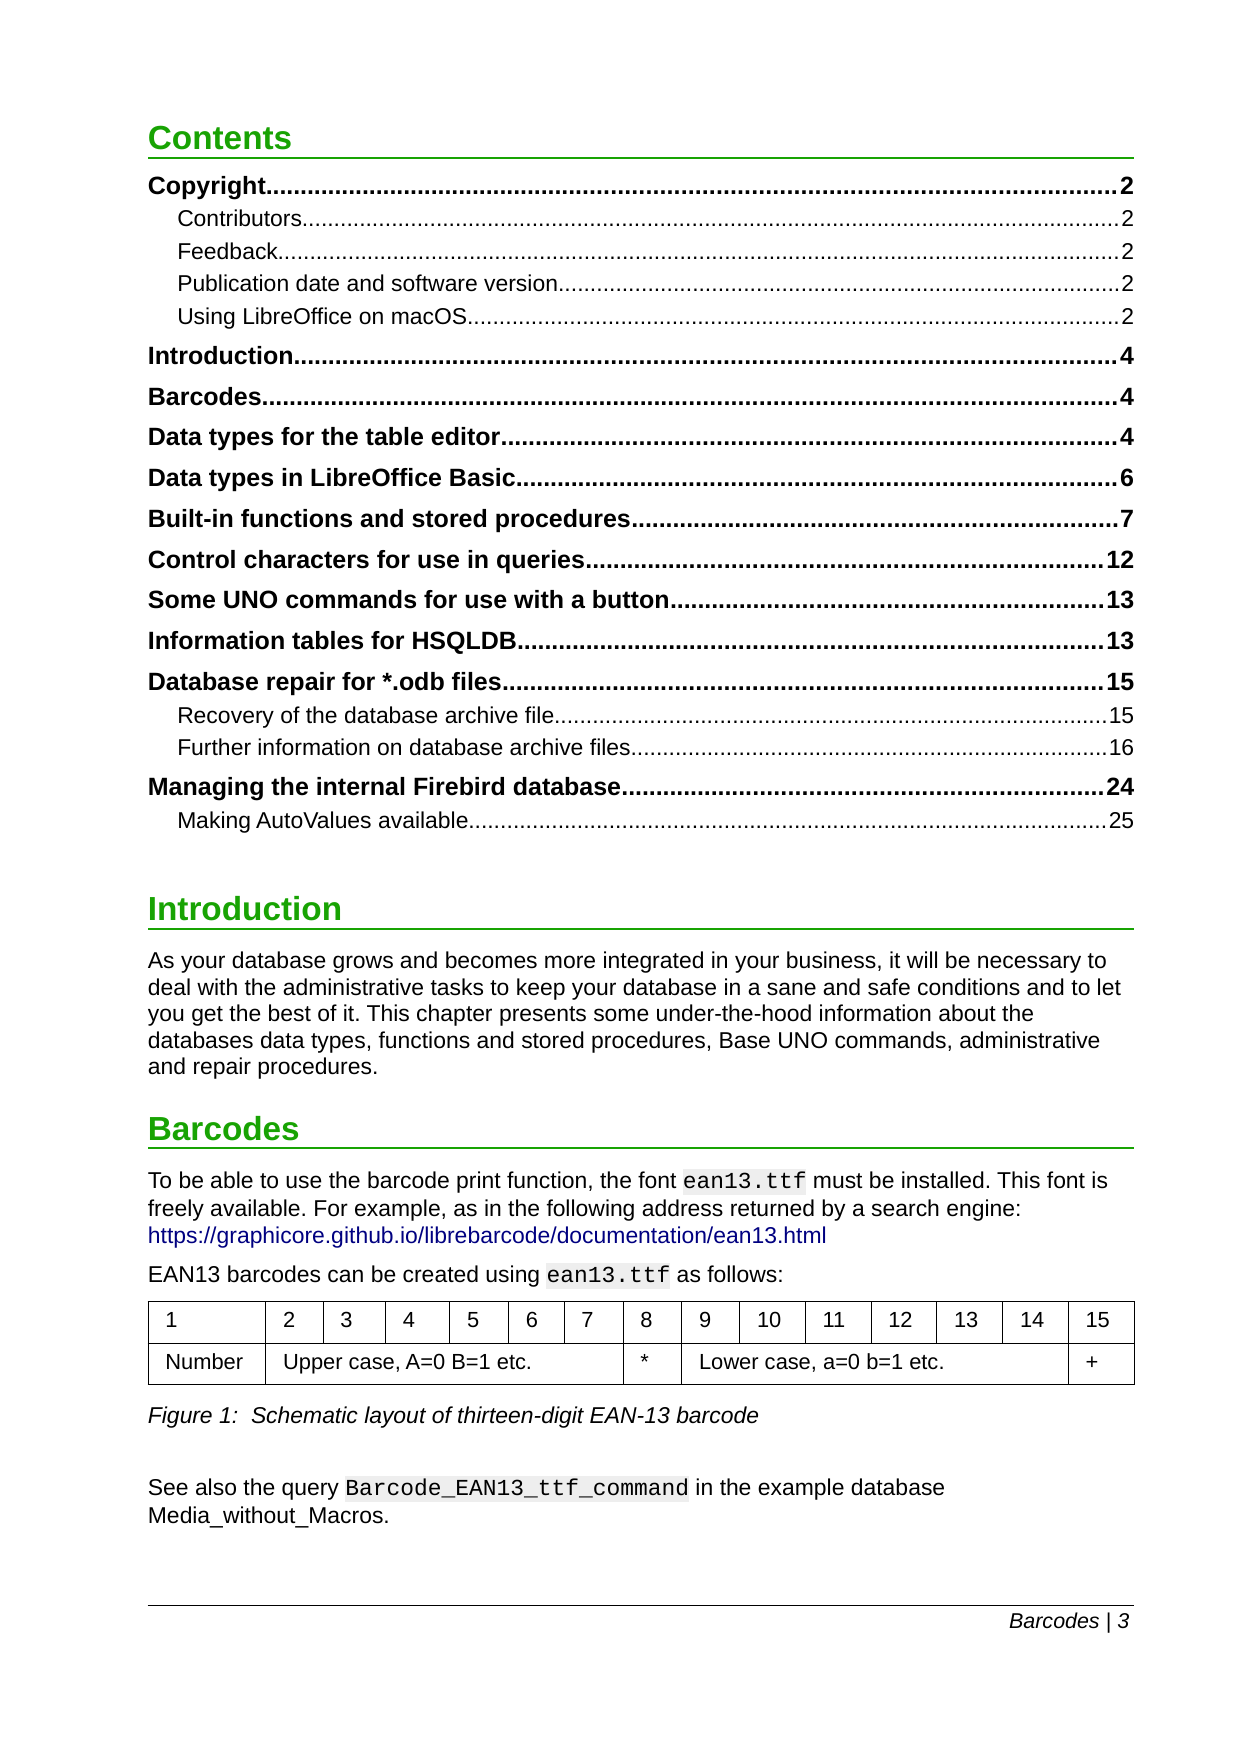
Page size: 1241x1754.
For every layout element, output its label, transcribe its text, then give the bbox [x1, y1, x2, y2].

table_header 15 [1069, 1302, 1134, 1343]
text Introduction 4 [148, 341, 1134, 370]
text Figure 1: Schematic layout of thirteen-digit EAN-13 barcode [148, 1402, 1134, 1428]
table_header 9 [682, 1302, 739, 1343]
table_header 3 [324, 1302, 385, 1343]
text Information tables for HSQLDB 13 [148, 626, 1134, 655]
text Data types in LibreOffice Basic 6 [148, 463, 1134, 492]
text Database repair for *.odb files 15 [148, 667, 1134, 696]
text As your database grows and becomes more integrated in your business, it will be necessary to deal with the administrative tasks to keep your database in a sane and safe conditions and to let you get the best of it. This chapter presents some under-the-hood information about the databases data types, functions and stored procedures, Base UNO commands, administrative and repair procedures. [148, 947, 1134, 1079]
table_header 2 [266, 1302, 323, 1343]
table_header 12 [872, 1302, 936, 1343]
text Data types for the table editor 4 [148, 422, 1134, 451]
table_cell Number [149, 1344, 265, 1384]
text See also the query Barcode_EAN13_ttf_command in the example database Media_without_Macros. [148, 1474, 1134, 1528]
text Further information on database archive files 16 [177, 734, 1134, 760]
text Using LibreOffice on macOS 2 [177, 303, 1134, 329]
table_header 14 [1003, 1302, 1068, 1343]
table_cell Lower case, a=0 b=1 etc. [682, 1344, 1068, 1384]
text Recovery of the database archive file 15 [177, 702, 1134, 728]
subtitle Introduction [148, 889, 1134, 928]
text Built-in functions and stored procedures 7 [148, 504, 1134, 533]
table_header 11 [806, 1302, 871, 1343]
text Barcodes 4 [148, 382, 1134, 410]
text To be able to use the barcode print function, the font ean13.ttf must be installed. This font is freely available. For example, as in the following address returned by a search engine: https://graphicore.github.io/librebarcode/documentation/ean13.html [148, 1167, 1134, 1248]
text Contributors 2 [177, 205, 1134, 232]
text Copyright 2 [148, 171, 1134, 199]
table_header 7 [565, 1302, 623, 1343]
table_cell * [624, 1344, 681, 1384]
table_header 8 [624, 1302, 681, 1343]
table_cell Upper case, A=0 B=1 etc. [266, 1344, 623, 1384]
table_header 13 [937, 1302, 1002, 1343]
text Publication date and software version 2 [177, 270, 1134, 297]
text Feedback 2 [177, 238, 1134, 264]
table_header 10 [740, 1302, 805, 1343]
table_header 1 [149, 1302, 265, 1343]
text Making AutoValues available 25 [177, 807, 1134, 833]
table_header 4 [386, 1302, 449, 1343]
text EAN13 barcodes can be created using ean13.ttf as follows: [148, 1261, 1134, 1289]
subtitle Contents [148, 118, 1134, 157]
subtitle Barcodes [148, 1109, 1134, 1147]
table_header 5 [450, 1302, 508, 1343]
table_header 6 [509, 1302, 564, 1343]
table_cell + [1069, 1344, 1134, 1384]
text Some UNO commands for use with a button 13 [148, 585, 1134, 614]
text Control characters for use in queries 12 [148, 544, 1134, 573]
text Managing the internal Firebird database 24 [148, 772, 1134, 801]
